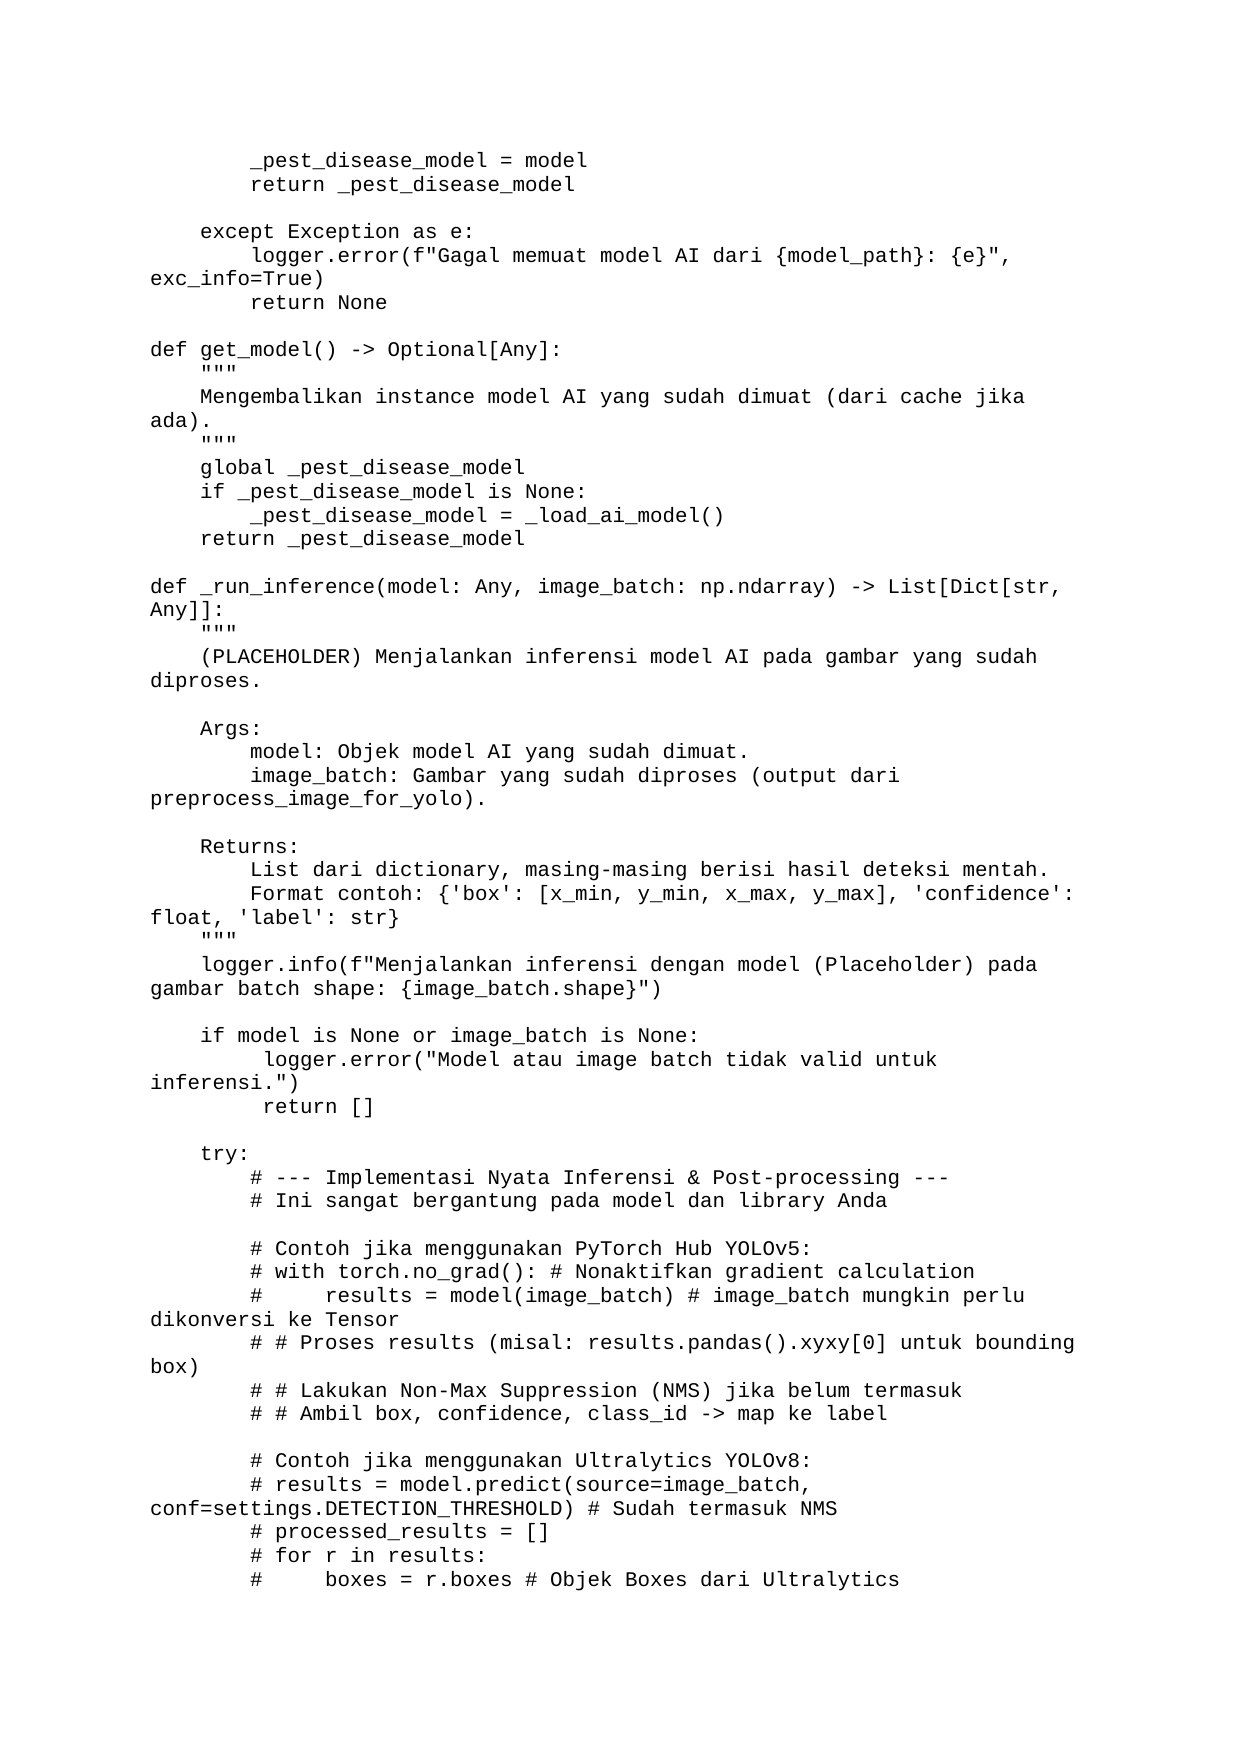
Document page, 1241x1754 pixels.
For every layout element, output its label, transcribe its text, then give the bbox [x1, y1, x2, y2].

text # results = model(image_batch) # image_batch mungkin perlu dikonversi ke Tensor [150, 1285, 1090, 1332]
text """ [150, 434, 1090, 457]
text logger.error(f"Gagal memuat model AI dari {model_path}: {e}", exc_info=True) [150, 244, 1090, 292]
text global _pest_disease_model [150, 457, 1090, 481]
text (PLACEHOLDER) Menjalankan inferensi model AI pada gambar yang sudah diproses. [150, 647, 1090, 694]
text Args: [150, 717, 1090, 741]
text # for r in results: [150, 1545, 1090, 1569]
text Format contoh: {'box': [x_min, y_min, x_max, y_max], 'confidence': float, 'label': str} [150, 883, 1090, 930]
text # # Lakukan Non-Max Suppression (NMS) jika belum termasuk [150, 1379, 1090, 1403]
text return None [150, 292, 1090, 316]
text return [] [150, 1096, 1090, 1119]
text # # Ambil box, confidence, class_id -> map ke label [150, 1403, 1090, 1427]
text except Exception as e: [150, 221, 1090, 244]
text # --- Implementasi Nyata Inferensi & Post-processing --- [150, 1167, 1090, 1190]
text model: Objek model AI yang sudah dimuat. [150, 741, 1090, 765]
text try: [150, 1143, 1090, 1167]
text # processed_results = [] [150, 1521, 1090, 1545]
text _pest_disease_model = model [150, 150, 1090, 174]
text def _run_inference(model: Any, image_batch: np.ndarray) -> List[Dict[str, Any]]: [150, 576, 1090, 623]
text return _pest_disease_model [150, 174, 1090, 197]
text """ [150, 623, 1090, 647]
text logger.info(f"Menjalankan inferensi dengan model (Placeholder) pada gambar batch shape: {image_batch.shape}") [150, 954, 1090, 1001]
text Mengembalikan instance model AI yang sudah dimuat (dari cache jika ada). [150, 386, 1090, 434]
text # Contoh jika menggunakan PyTorch Hub YOLOv5: [150, 1238, 1090, 1261]
text logger.error("Model atau image batch tidak valid untuk inferensi.") [150, 1048, 1090, 1096]
text List dari dictionary, masing-masing berisi hasil deteksi mentah. [150, 859, 1090, 883]
text """ [150, 930, 1090, 954]
text if _pest_disease_model is None: [150, 481, 1090, 505]
text # # Proses results (misal: results.pandas().xyxy[0] untuk bounding box) [150, 1332, 1090, 1379]
text # boxes = r.boxes # Objek Boxes dari Ultralytics [150, 1569, 1090, 1592]
text return _pest_disease_model [150, 528, 1090, 552]
text Returns: [150, 836, 1090, 859]
text # Ini sangat bergantung pada model dan library Anda [150, 1190, 1090, 1214]
text # Contoh jika menggunakan Ultralytics YOLOv8: [150, 1451, 1090, 1474]
text image_batch: Gambar yang sudah diproses (output dari preprocess_image_for_yolo). [150, 765, 1090, 812]
text # results = model.predict(source=image_batch, conf=settings.DETECTION_THRESHOLD) # Sudah termasuk NMS [150, 1474, 1090, 1521]
text # with torch.no_grad(): # Nonaktifkan gradient calculation [150, 1261, 1090, 1285]
text _pest_disease_model = _load_ai_model() [150, 505, 1090, 528]
text def get_model() -> Optional[Any]: [150, 339, 1090, 363]
text if model is None or image_batch is None: [150, 1025, 1090, 1048]
text """ [150, 363, 1090, 386]
